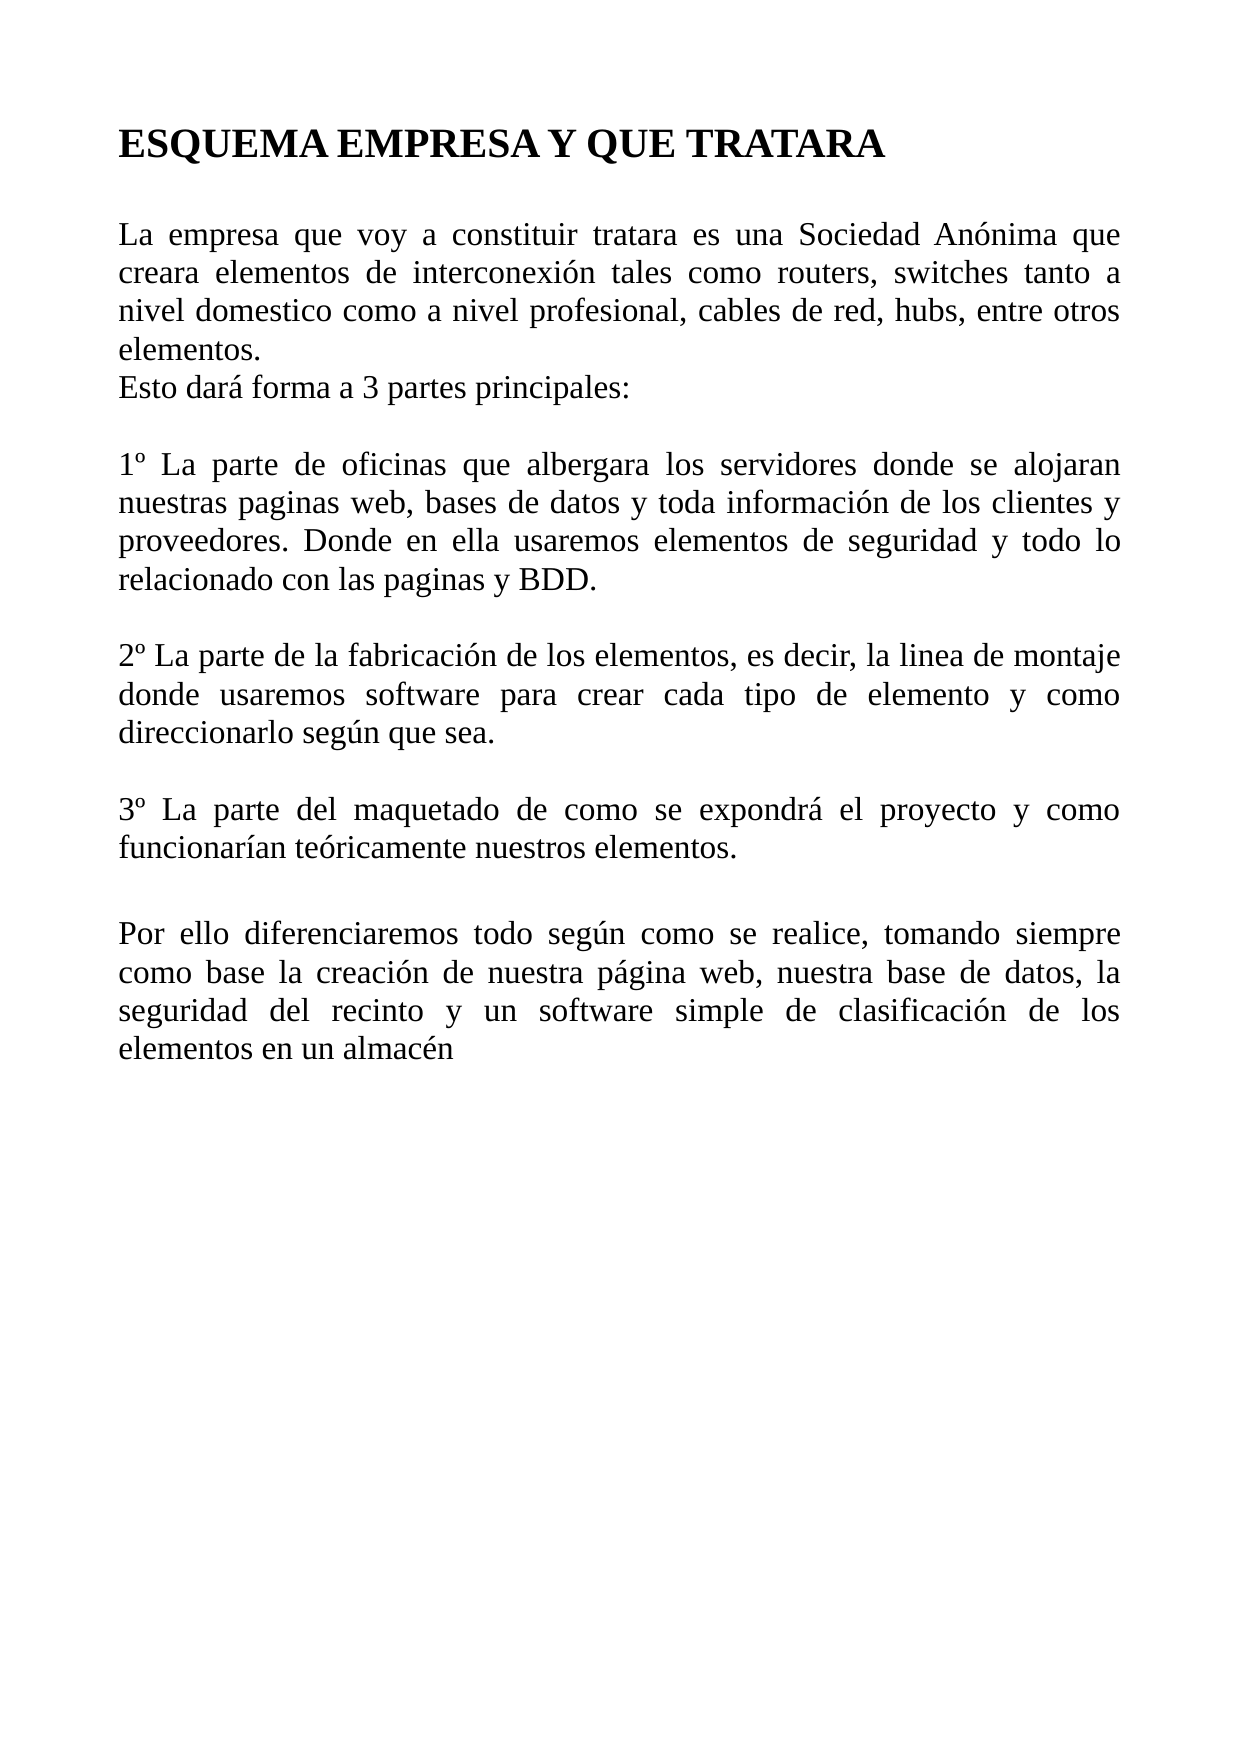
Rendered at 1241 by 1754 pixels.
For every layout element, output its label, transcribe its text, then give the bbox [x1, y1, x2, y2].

text La empresa que voy a constituir tratara es una Sociedad Anónima que creara elementos de interconexión tales como routers, switches tanto a nivel domestico como a nivel profesional, cables de red, hubs, entre otros elementos. [118, 214, 1122, 367]
text 2º La parte de la fabricación de los elementos, es decir, la linea de montaje donde usaremos software para crear cada tipo de elemento y como direccionarlo según que sea. [118, 636, 1122, 751]
text Por ello diferenciaremos todo según como se realice, tomando siempre como base la creación de nuestra página web, nuestra base de datos, la seguridad del recinto y un software simple de clasificación de los elementos en un almacén [118, 913, 1122, 1067]
text 1º La parte de oficinas que albergara los servidores donde se alojaran nuestras paginas web, bases de datos y toda información de los clientes y proveedores. Donde en ella usaremos elementos de seguridad y todo lo relacionado con las paginas y BDD. [118, 444, 1122, 597]
text ESQUEMA EMPRESA Y QUE TRATARA [118, 118, 1122, 166]
text Esto dará forma a 3 partes principales: [118, 367, 1122, 406]
text 3º La parte del maquetado de como se expondrá el proyecto y como funcionarían teóricamente nuestros elementos. [118, 789, 1122, 866]
